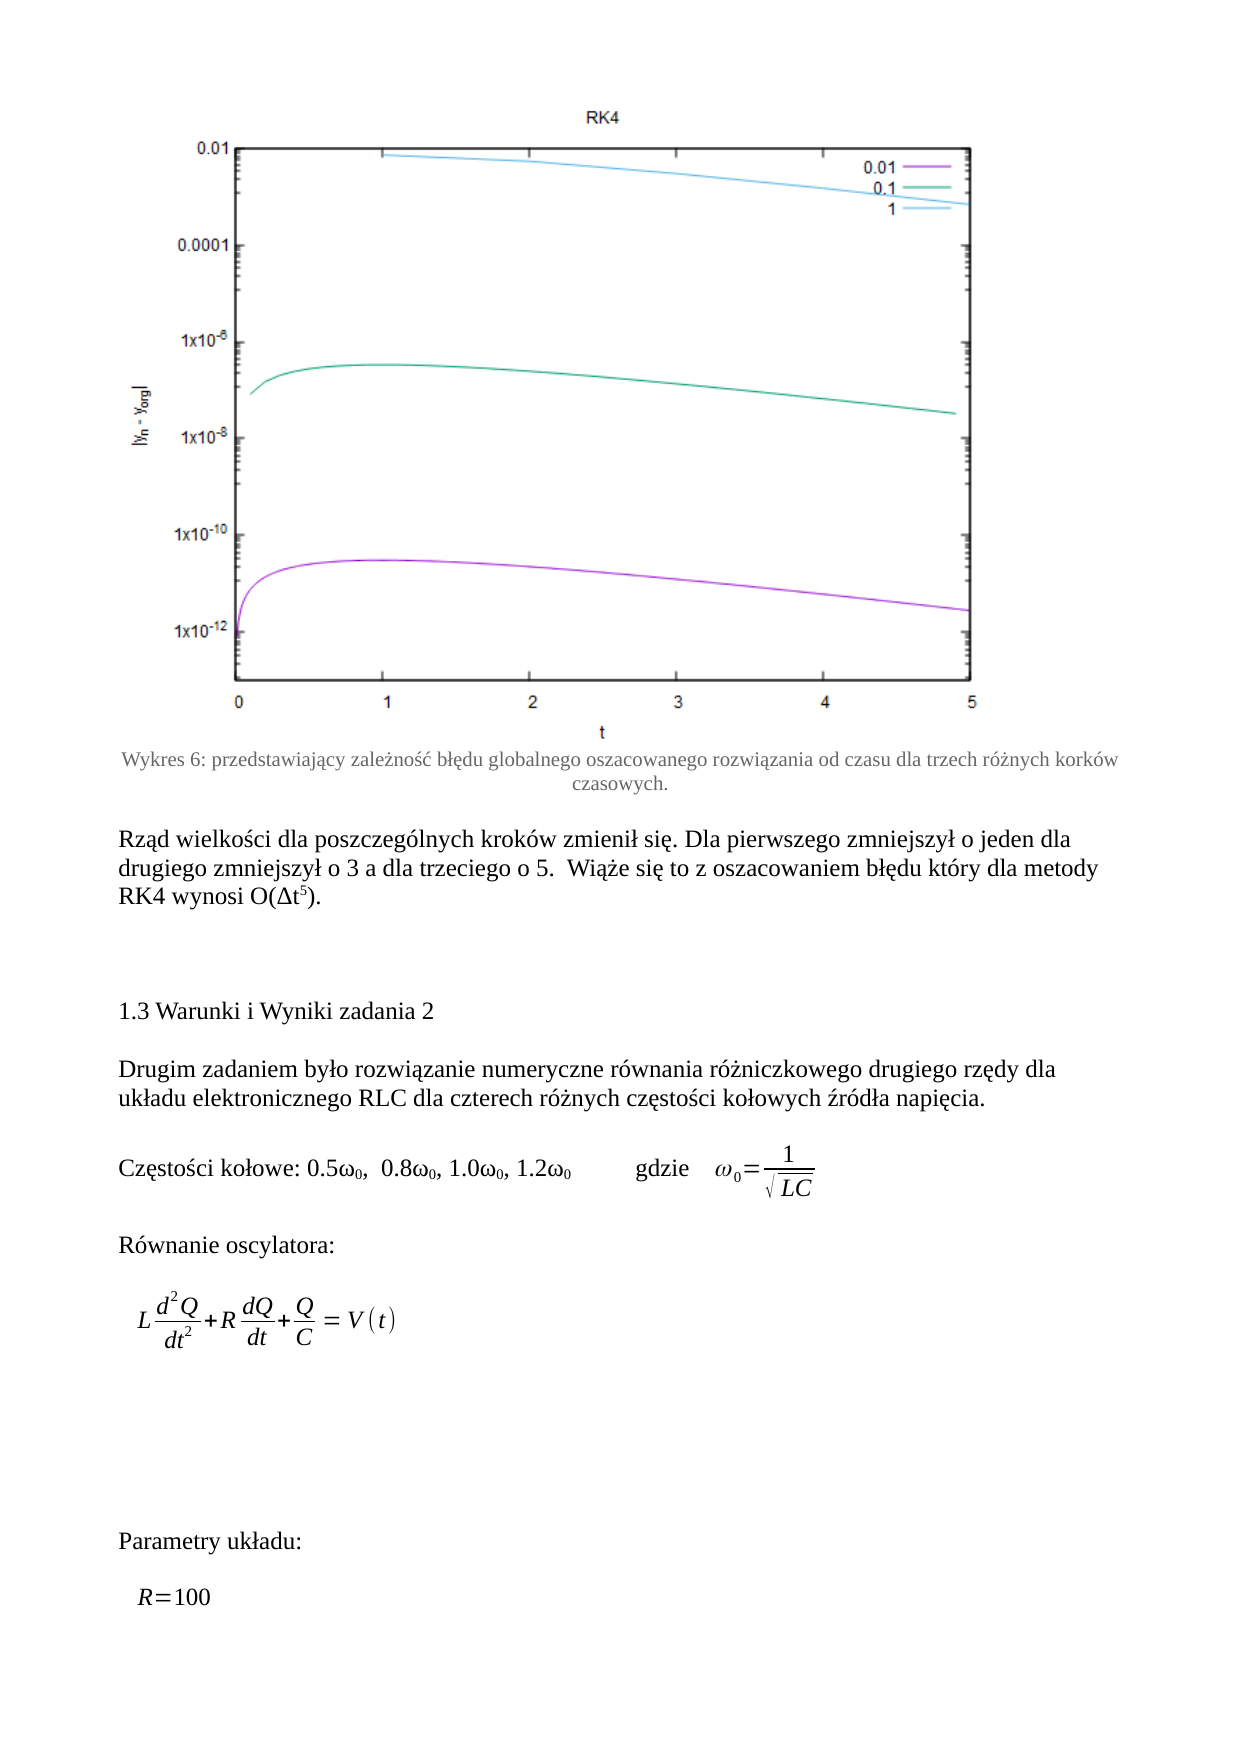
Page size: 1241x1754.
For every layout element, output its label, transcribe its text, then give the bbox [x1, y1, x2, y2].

text Drugim zadaniem było rozwiązanie numeryczne równania różniczkowego drugiego rzędy dla układu elektronicznego RLC dla czterech różnych częstości kołowych źródła napięcia. [118, 1054, 1122, 1111]
picture [122, 85, 1009, 747]
text Częstości kołowe: 0.5ω0, 0.8ω0, 1.0ω0, 1.2ω0 gdzie [118, 1140, 1122, 1201]
text Równanie oscylatora: [118, 1230, 1122, 1259]
text Rząd wielkości dla poszczególnych kroków zmienił się. Dla pierwszego zmniejszył o jeden dla [118, 824, 1122, 853]
text Parametry układu: [118, 1526, 1122, 1555]
text drugiego zmniejszył o 3 a dla trzeciego o 5. Wiąże się to z oszacowaniem błędu który dla metody RK4 wynosi O(Δt5). [118, 853, 1122, 910]
text 1.3 Warunki i Wyniki zadania 2 [118, 996, 1122, 1025]
text Wykres 6: przedstawiający zależność błędu globalnego oszacowanego rozwiązania od czasu dla trzech różnych korków czasowych. [118, 118, 1122, 795]
